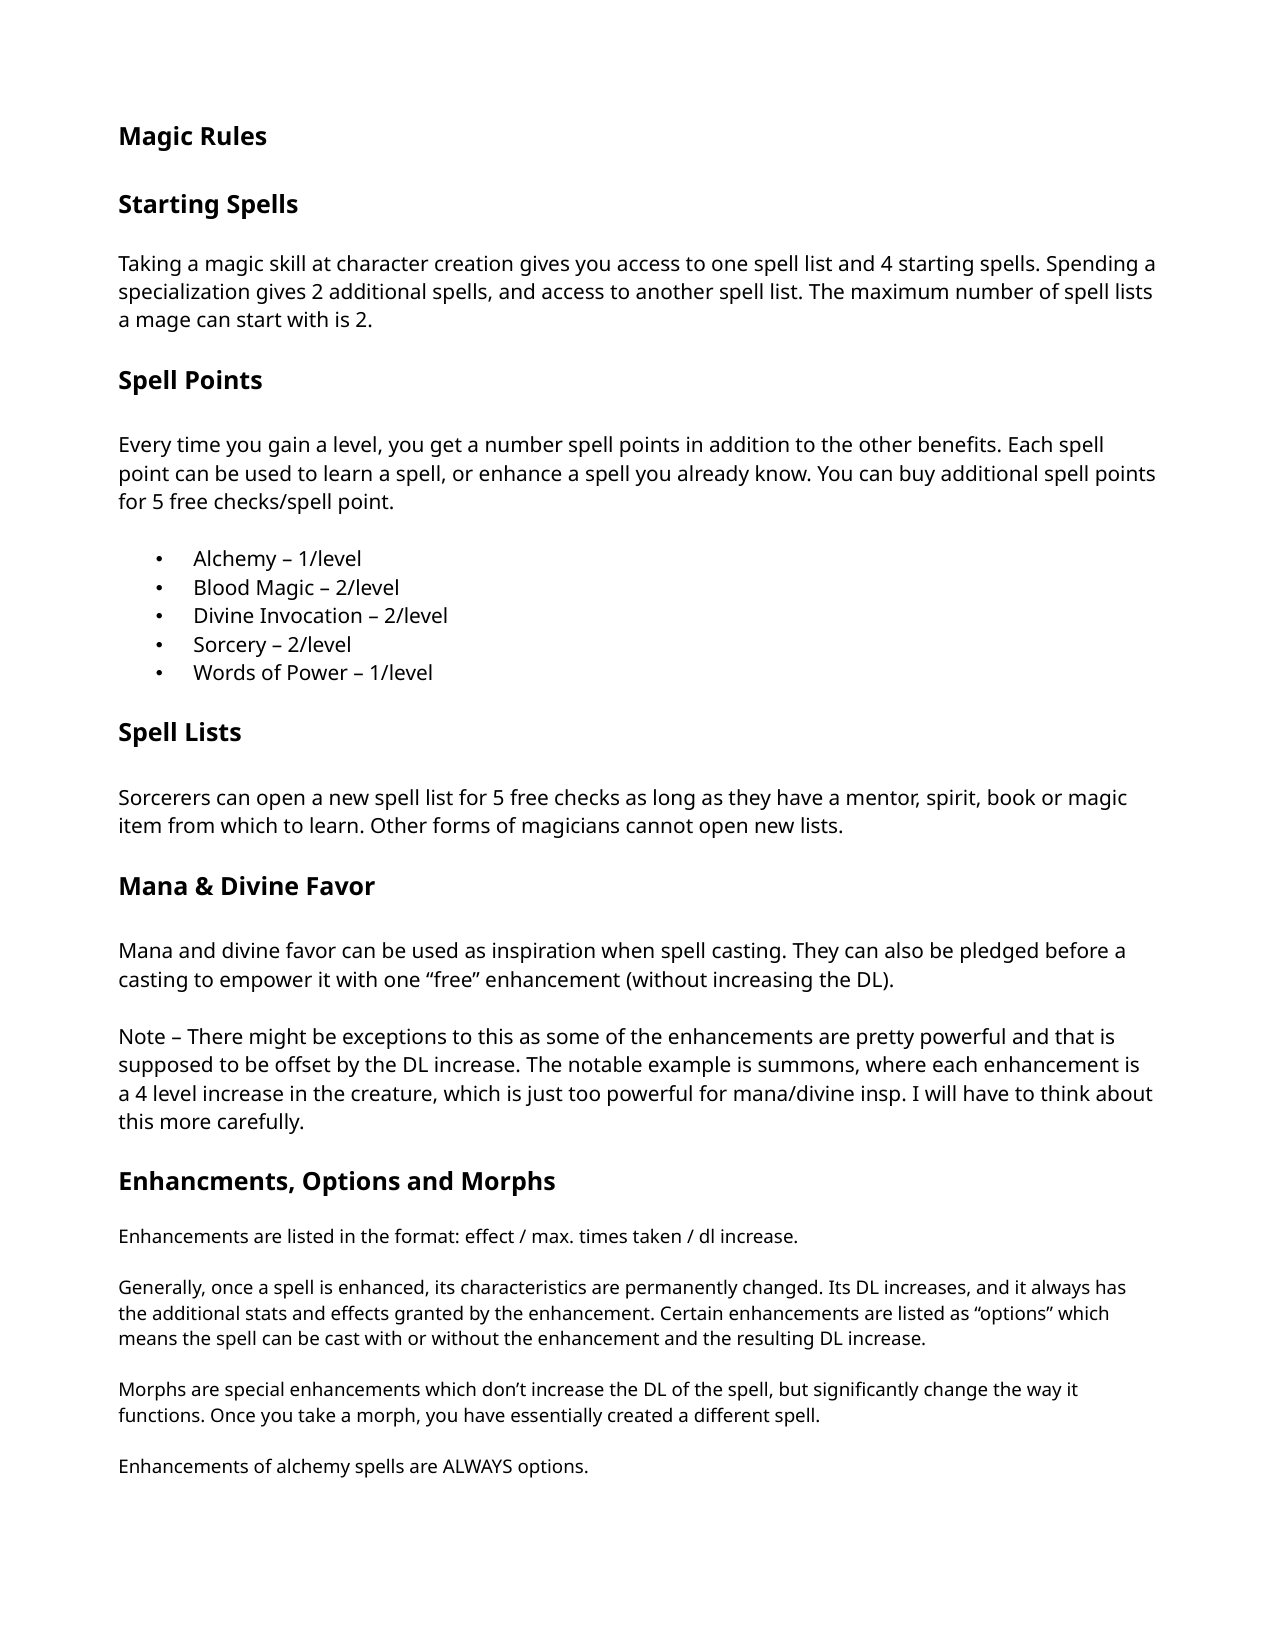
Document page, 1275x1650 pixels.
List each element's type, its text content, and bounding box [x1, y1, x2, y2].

list Sorcery – 2/level [156, 630, 1157, 658]
text Every time you gain a level, you get a number spell points in addition to the other benefits. Each spell point can be used to learn a spell, or enhance a spell you already know. You can buy additional spell points for 5 free checks/spell point. [118, 431, 1157, 516]
text Mana and divine favor can be used as inspiration when spell casting. They can also be pledged before a casting to empower it with one “free” enhancement (without increasing the DL). [118, 937, 1157, 993]
text Taking a magic skill at character creation gives you access to one spell list and 4 starting spells. Spending a specialization gives 2 additional spells, and access to another spell list. The maximum number of spell lists a mage can start with is 2. [118, 249, 1157, 334]
text Mana & Divine Favor [118, 868, 1157, 902]
list Divine Invocation – 2/level [156, 601, 1157, 630]
list Blood Magic – 2/level [156, 573, 1157, 601]
text Starting Spells [118, 186, 1157, 220]
text Morphs are special enhancements which don’t increase the DL of the spell, but significantly change the way it functions. Once you take a morph, you have essentially created a different spell. [118, 1377, 1157, 1428]
text Generally, once a spell is enhanced, its characteristics are permanently changed. Its DL increases, and it always has the additional stats and effects granted by the enhancement. Certain enhancements are listed as “options” which means the spell can be cast with or without the enhancement and the resulting DL increase. [118, 1275, 1157, 1351]
text Sorcerers can open a new spell list for 5 free checks as long as they have a mentor, spirit, book or magic item from which to learn. Other forms of magicians cannot open new lists. [118, 783, 1157, 840]
text Spell Lists [118, 715, 1157, 749]
list Words of Power – 1/level [156, 658, 1157, 687]
text Enhancments, Options and Morphs [118, 1164, 1157, 1198]
text Spell Points [118, 362, 1157, 397]
text Note – There might be exceptions to this as some of the enhancements are pretty powerful and that is supposed to be offset by the DL increase. The notable example is summons, where each enhancement is a 4 level increase in the creature, which is just too powerful for mana/divine insp. I will have to think about this more carefully. [118, 1022, 1157, 1136]
text Enhancements are listed in the format: effect / max. times taken / dl increase. [118, 1224, 1157, 1249]
text Enhancements of alchemy spells are ALWAYS options. [118, 1453, 1157, 1479]
list Alchemy – 1/level [156, 544, 1157, 573]
text Magic Rules [118, 118, 1157, 152]
